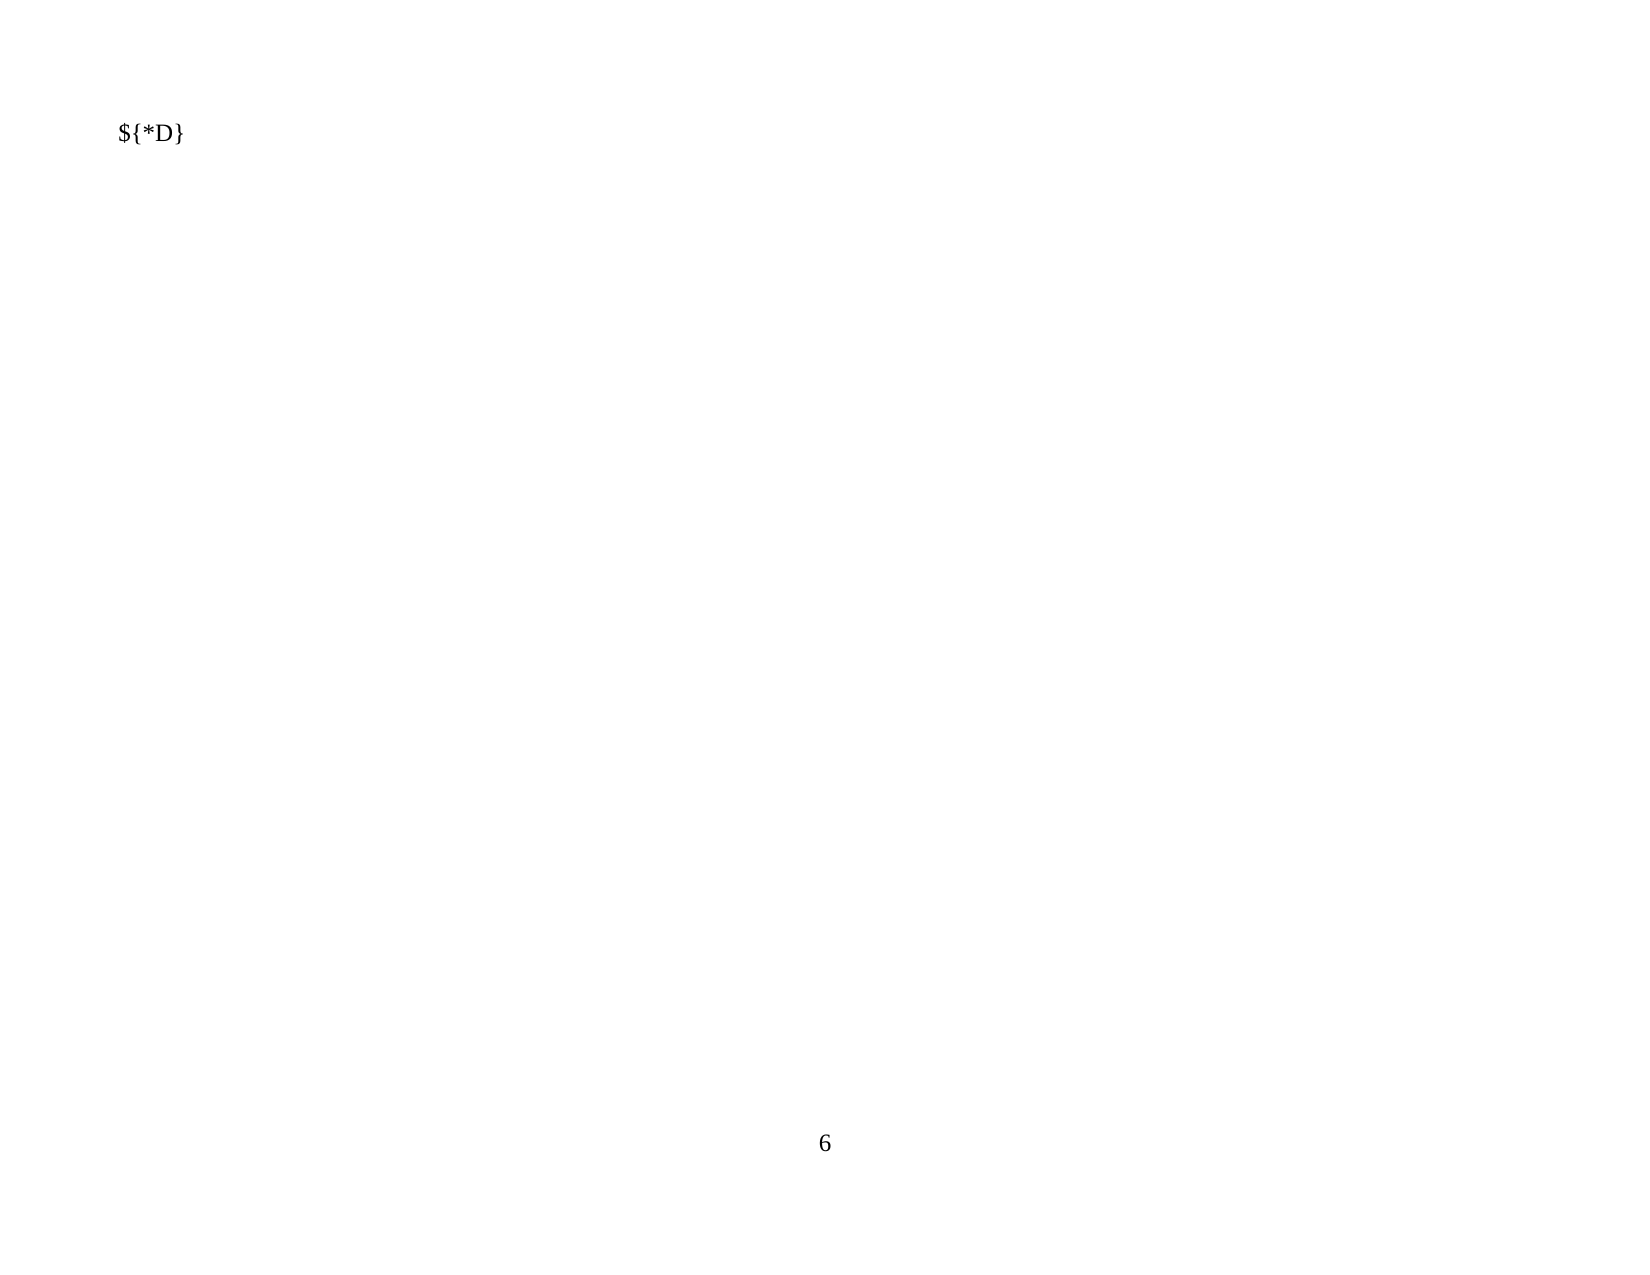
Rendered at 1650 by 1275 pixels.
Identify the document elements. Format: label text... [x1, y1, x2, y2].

text ${*D} [118, 118, 1532, 147]
